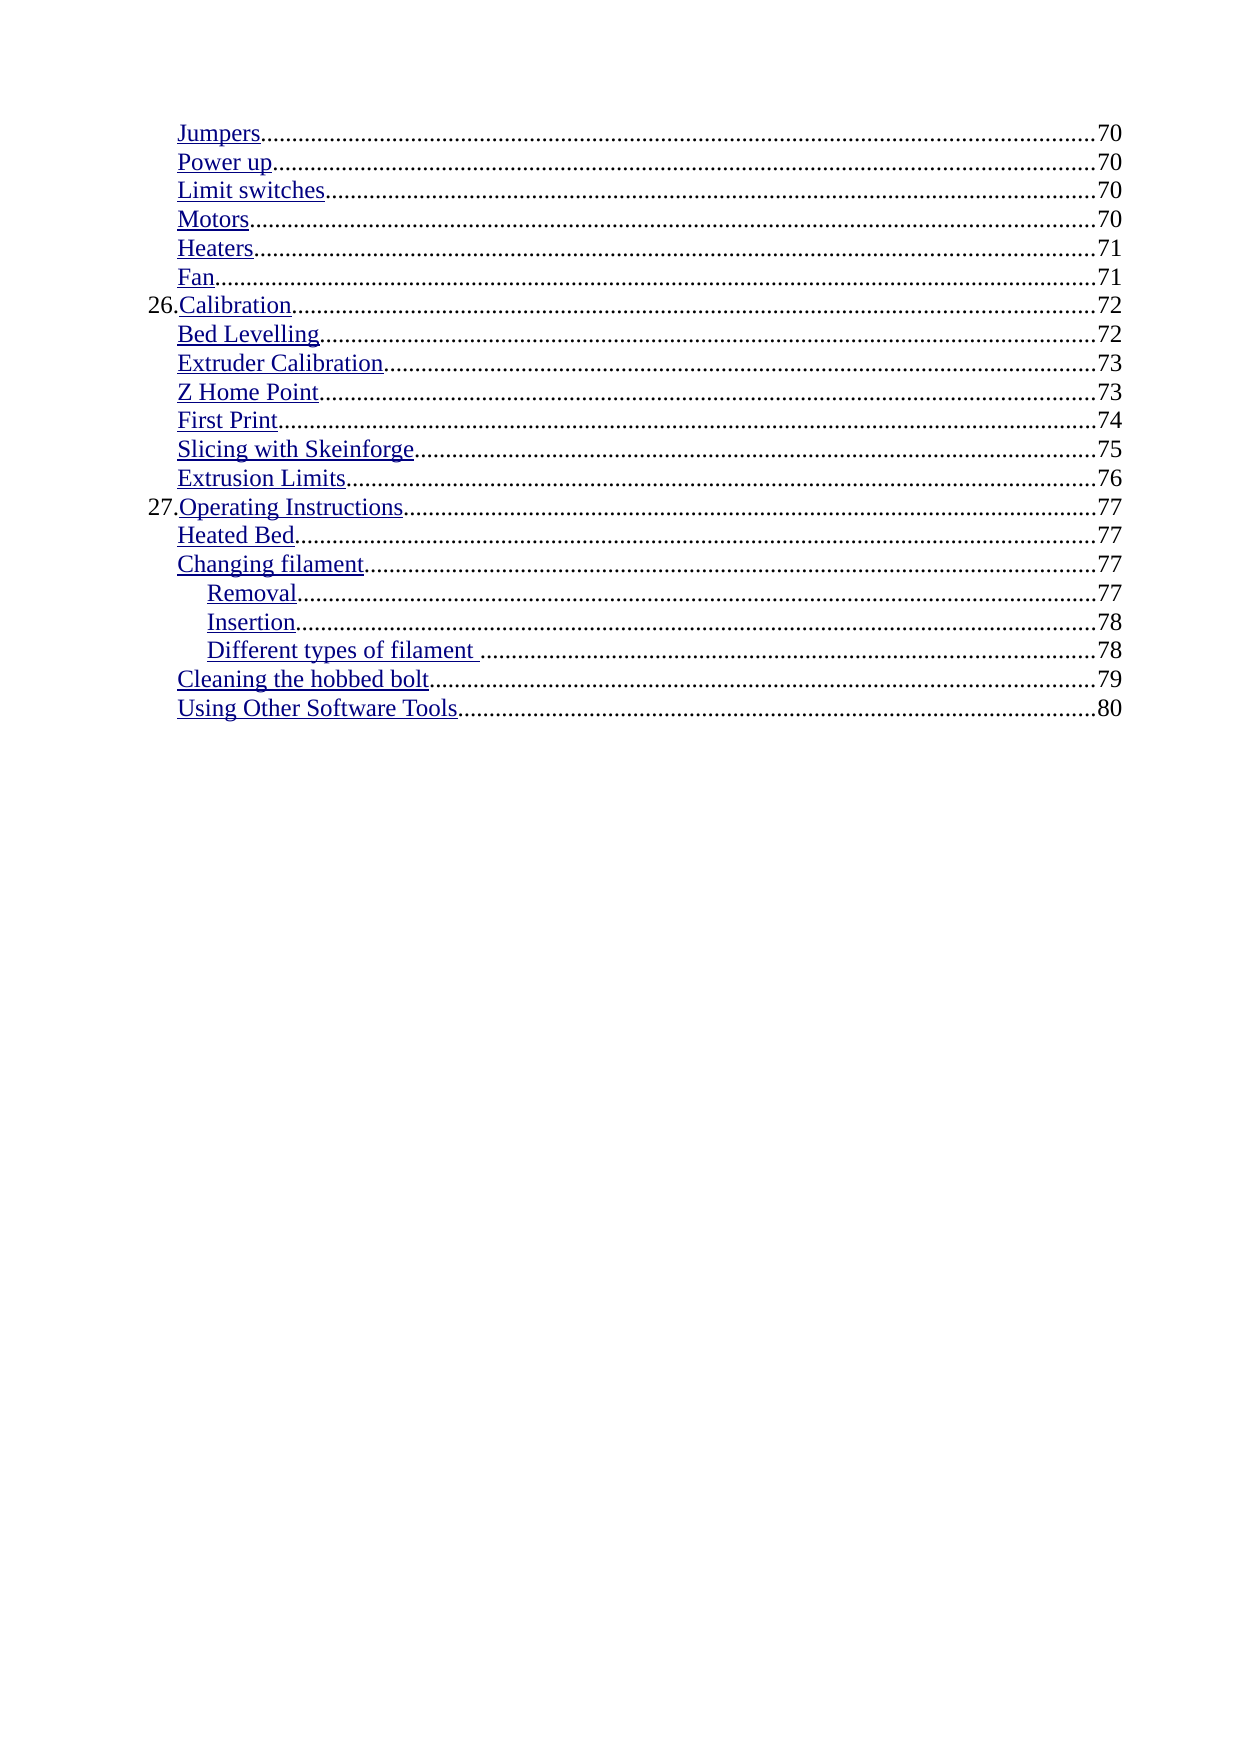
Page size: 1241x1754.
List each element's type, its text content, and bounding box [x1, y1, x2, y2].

text 27.Operating Instructions 77 [148, 492, 1122, 521]
text Extrusion Limits 76 [177, 463, 1122, 492]
text Removal 77 [207, 578, 1122, 607]
text Using Other Software Tools 80 [177, 693, 1122, 722]
text Cleaning the hobbed bolt 79 [177, 664, 1122, 693]
text Motors 70 [177, 204, 1122, 233]
text 26.Calibration 72 [148, 291, 1122, 319]
text Bed Levelling 72 [177, 319, 1122, 348]
text Slicing with Skeinforge 75 [177, 434, 1122, 463]
text Jumpers 70 [177, 118, 1122, 147]
text Changing filament 77 [177, 549, 1122, 578]
text Limit switches 70 [177, 176, 1122, 204]
text Fan 71 [177, 262, 1122, 291]
text Z Home Point 73 [177, 377, 1122, 406]
text Insertion 78 [207, 607, 1122, 636]
text Power up 70 [177, 147, 1122, 176]
text Extruder Calibration 73 [177, 348, 1122, 377]
text Heaters 71 [177, 233, 1122, 262]
text Different types of filament 78 [207, 636, 1122, 664]
text Heated Bed 77 [177, 521, 1122, 549]
text First Print 74 [177, 406, 1122, 434]
